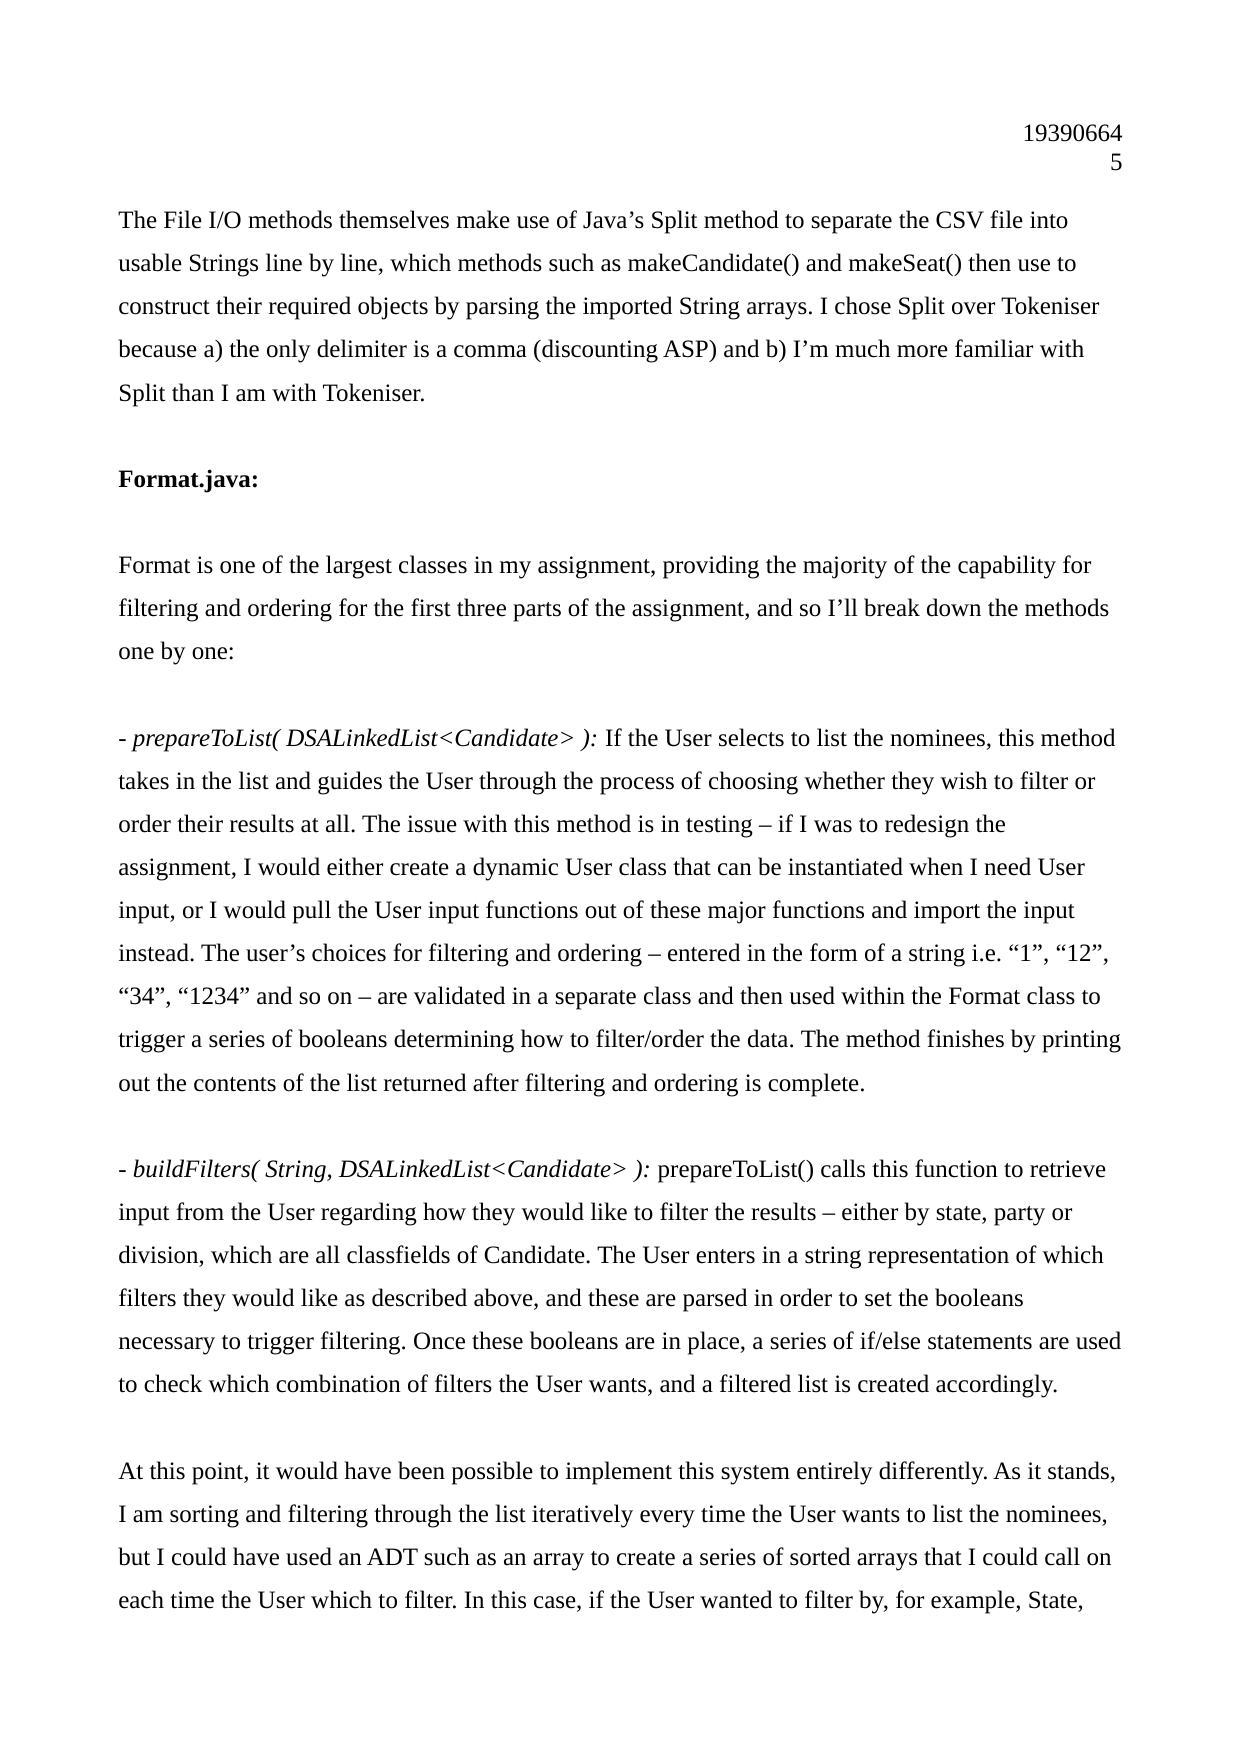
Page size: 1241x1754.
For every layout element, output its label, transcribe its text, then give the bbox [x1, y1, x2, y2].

text The File I/O methods themselves make use of Java’s Split method to separate the CSV file into usable Strings line by line, which methods such as makeCandidate() and makeSeat() then use to construct their required objects by parsing the imported String arrays. I chose Split over Tokeniser because a) the only delimiter is a comma (discounting ASP) and b) I’m much more familiar with Split than I am with Tokeniser. [118, 205, 1122, 406]
text - prepareToList( DSALinkedList<Candidate> ): If the User selects to list the nominees, this method takes in the list and guides the User through the process of choosing whether they wish to filter or order their results at all. The issue with this method is in testing – if I was to redesign the assignment, I would either create a dynamic User class that can be instantiated when I need User input, or I would pull the User input functions out of these major functions and import the input instead. The user’s choices for filtering and ordering – entered in the form of a string i.e. “1”, “12”, “34”, “1234” and so on – are validated in a separate class and then used within the Format class to trigger a series of booleans determining how to filter/order the data. The method finishes by printing out the contents of the list returned after filtering and ordering is complete. [118, 723, 1122, 1096]
text Format.java: [118, 464, 1122, 493]
text Format is one of the largest classes in my assignment, providing the majority of the capability for filtering and ordering for the first three parts of the assignment, and so I’ll break down the methods one by one: [118, 550, 1122, 665]
text - buildFilters( String, DSALinkedList<Candidate> ): prepareToList() calls this function to retrieve input from the User regarding how they would like to filter the results – either by state, party or division, which are all classfields of Candidate. The User enters in a string representation of which filters they would like as described above, and these are parsed in order to set the booleans necessary to trigger filtering. Once these booleans are in place, a series of if/else statements are used to check which combination of filters the User wants, and a filtered list is created accordingly. [118, 1154, 1122, 1398]
text At this point, it would have been possible to implement this system entirely differently. As it stands, I am sorting and filtering through the list iteratively every time the User wants to list the nominees, but I could have used an ADT such as an array to create a series of sorted arrays that I could call on each time the User which to filter. In this case, if the User wanted to filter by, for example, State, [118, 1456, 1122, 1614]
